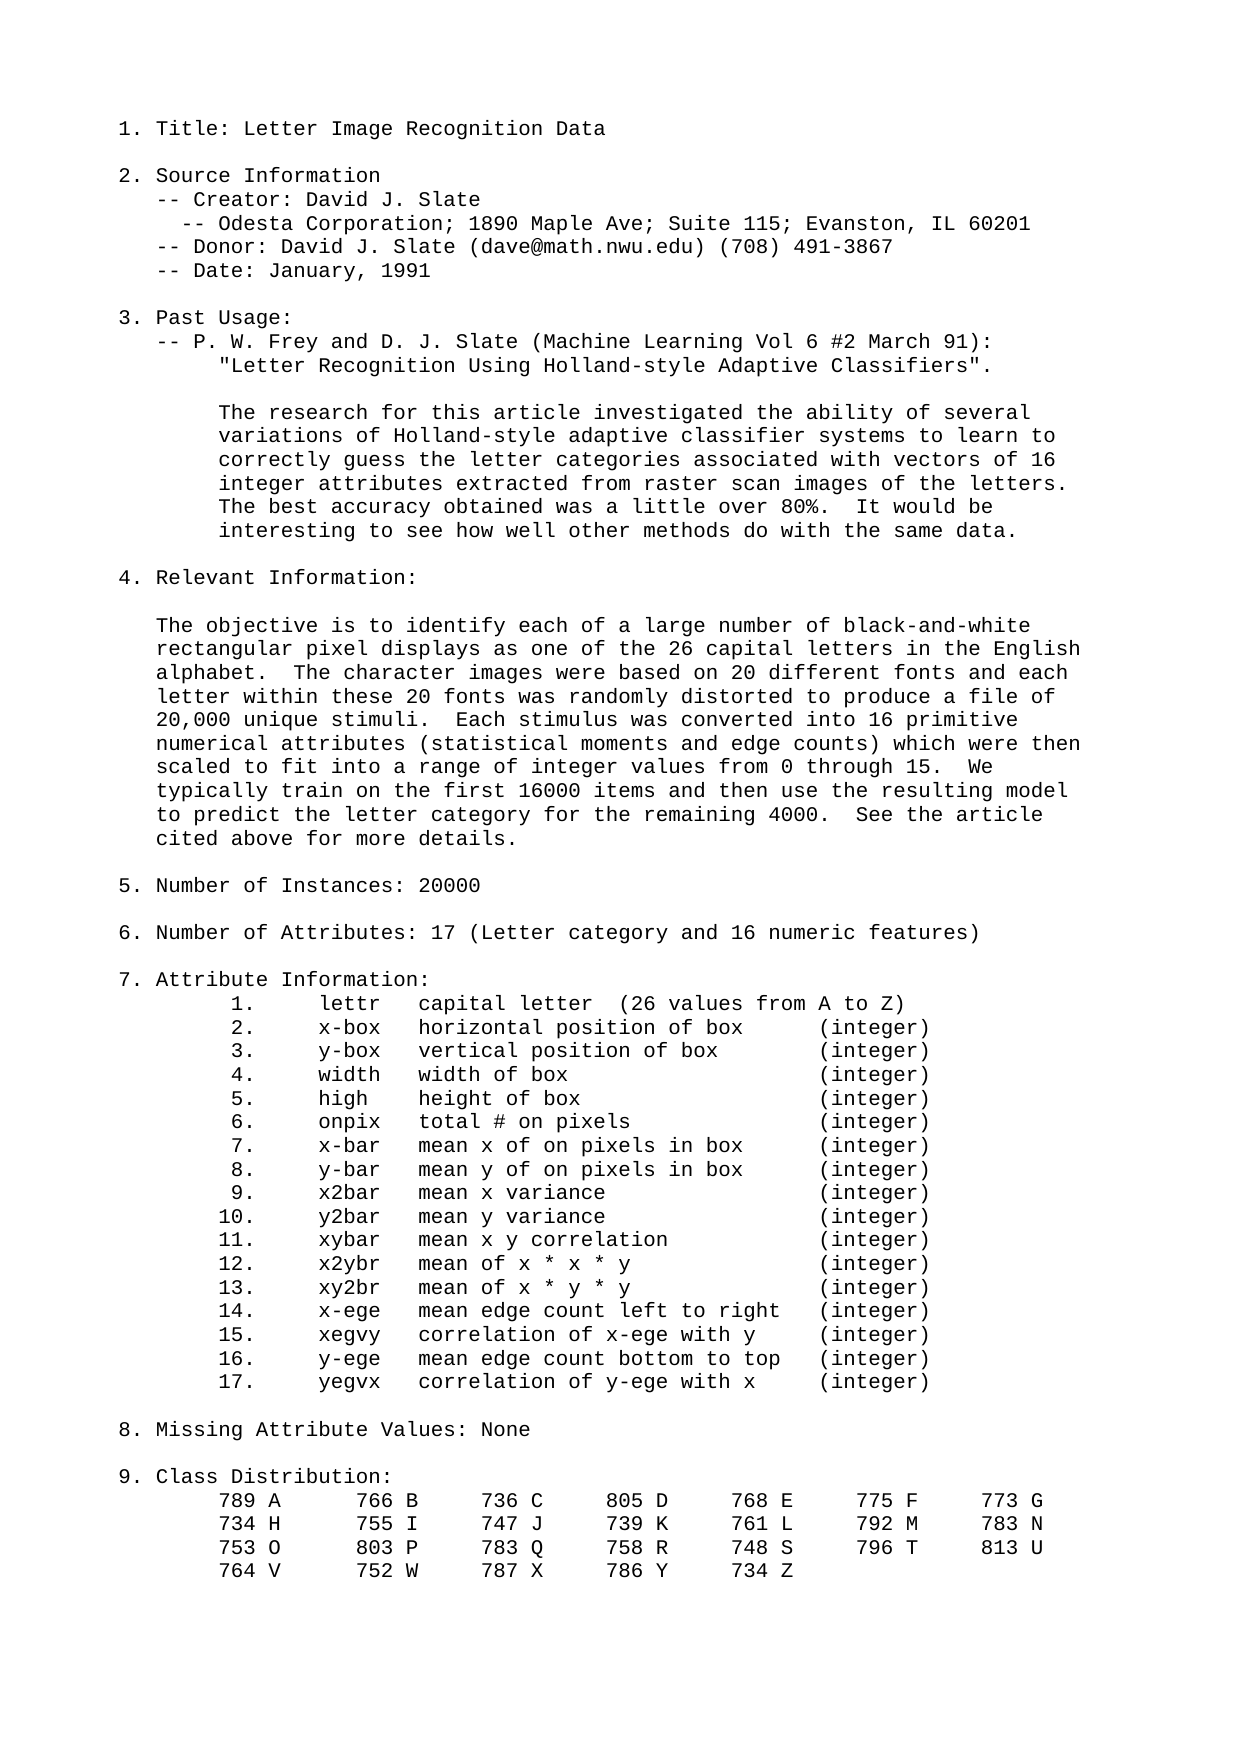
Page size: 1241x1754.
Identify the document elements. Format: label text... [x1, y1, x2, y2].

text 764 V 752 W 787 X 786 Y 734 Z [118, 1561, 1122, 1584]
text alphabet. The character images were based on 20 different fonts and each [118, 662, 1122, 686]
text integer attributes extracted from raster scan images of the letters. [118, 473, 1122, 496]
text "Letter Recognition Using Holland-style Adaptive Classifiers". [118, 354, 1122, 378]
text 15. xegvy correlation of x-ege with y (integer) [118, 1324, 1122, 1348]
text 789 A 766 B 736 C 805 D 768 E 775 F 773 G [118, 1489, 1122, 1513]
text letter within these 20 fonts was randomly distorted to produce a file of [118, 686, 1122, 709]
text scaled to fit into a range of integer values from 0 through 15. We [118, 757, 1122, 780]
text -- P. W. Frey and D. J. Slate (Machine Learning Vol 6 #2 March 91): [118, 331, 1122, 354]
text The research for this article investigated the ability of several [118, 402, 1122, 426]
text 12. x2ybr mean of x * x * y (integer) [118, 1253, 1122, 1277]
text 13. xy2br mean of x * y * y (integer) [118, 1277, 1122, 1300]
text 7. x-bar mean x of on pixels in box (integer) [118, 1135, 1122, 1158]
text correctly guess the letter categories associated with vectors of 16 [118, 449, 1122, 473]
text numerical attributes (statistical moments and edge counts) which were then [118, 733, 1122, 757]
text The objective is to identify each of a large number of black-and-white [118, 615, 1122, 638]
text 7. Attribute Information: [118, 969, 1122, 993]
text -- Date: January, 1991 [118, 260, 1122, 284]
text 14. x-ege mean edge count left to right (integer) [118, 1300, 1122, 1324]
text -- Creator: David J. Slate [118, 189, 1122, 213]
text cited above for more details. [118, 827, 1122, 851]
text typically train on the first 16000 items and then use the resulting model [118, 780, 1122, 804]
text 4. width width of box (integer) [118, 1064, 1122, 1088]
text variations of Holland-style adaptive classifier systems to learn to [118, 426, 1122, 449]
text rectangular pixel displays as one of the 26 capital letters in the English [118, 638, 1122, 662]
text 9. Class Distribution: [118, 1466, 1122, 1489]
text 10. y2bar mean y variance (integer) [118, 1206, 1122, 1229]
text to predict the letter category for the remaining 4000. See the article [118, 804, 1122, 827]
text The best accuracy obtained was a little over 80%. It would be [118, 496, 1122, 520]
text 734 H 755 I 747 J 739 K 761 L 792 M 783 N [118, 1513, 1122, 1537]
text interesting to see how well other methods do with the same data. [118, 520, 1122, 544]
text 6. Number of Attributes: 17 (Letter category and 16 numeric features) [118, 922, 1122, 946]
text 4. Relevant Information: [118, 567, 1122, 591]
text 2. x-box horizontal position of box (integer) [118, 1017, 1122, 1040]
text 20,000 unique stimuli. Each stimulus was converted into 16 primitive [118, 709, 1122, 733]
text 2. Source Information [118, 165, 1122, 189]
text 9. x2bar mean x variance (integer) [118, 1182, 1122, 1206]
text 5. Number of Instances: 20000 [118, 875, 1122, 898]
text 3. Past Usage: [118, 307, 1122, 331]
text 6. onpix total # on pixels (integer) [118, 1111, 1122, 1135]
text 17. yegvx correlation of y-ege with x (integer) [118, 1371, 1122, 1395]
text 8. Missing Attribute Values: None [118, 1419, 1122, 1442]
text 3. y-box vertical position of box (integer) [118, 1040, 1122, 1064]
text 753 O 803 P 783 Q 758 R 748 S 796 T 813 U [118, 1537, 1122, 1561]
text 1. lettr capital letter (26 values from A to Z) [118, 993, 1122, 1017]
text 1. Title: Letter Image Recognition Data [118, 118, 1122, 142]
text -- Donor: David J. Slate (dave@math.nwu.edu) (708) 491-3867 [118, 236, 1122, 260]
text -- Odesta Corporation; 1890 Maple Ave; Suite 115; Evanston, IL 60201 [118, 213, 1122, 236]
text 16. y-ege mean edge count bottom to top (integer) [118, 1348, 1122, 1371]
text 8. y-bar mean y of on pixels in box (integer) [118, 1158, 1122, 1182]
text 11. xybar mean x y correlation (integer) [118, 1229, 1122, 1253]
text 5. high height of box (integer) [118, 1088, 1122, 1111]
